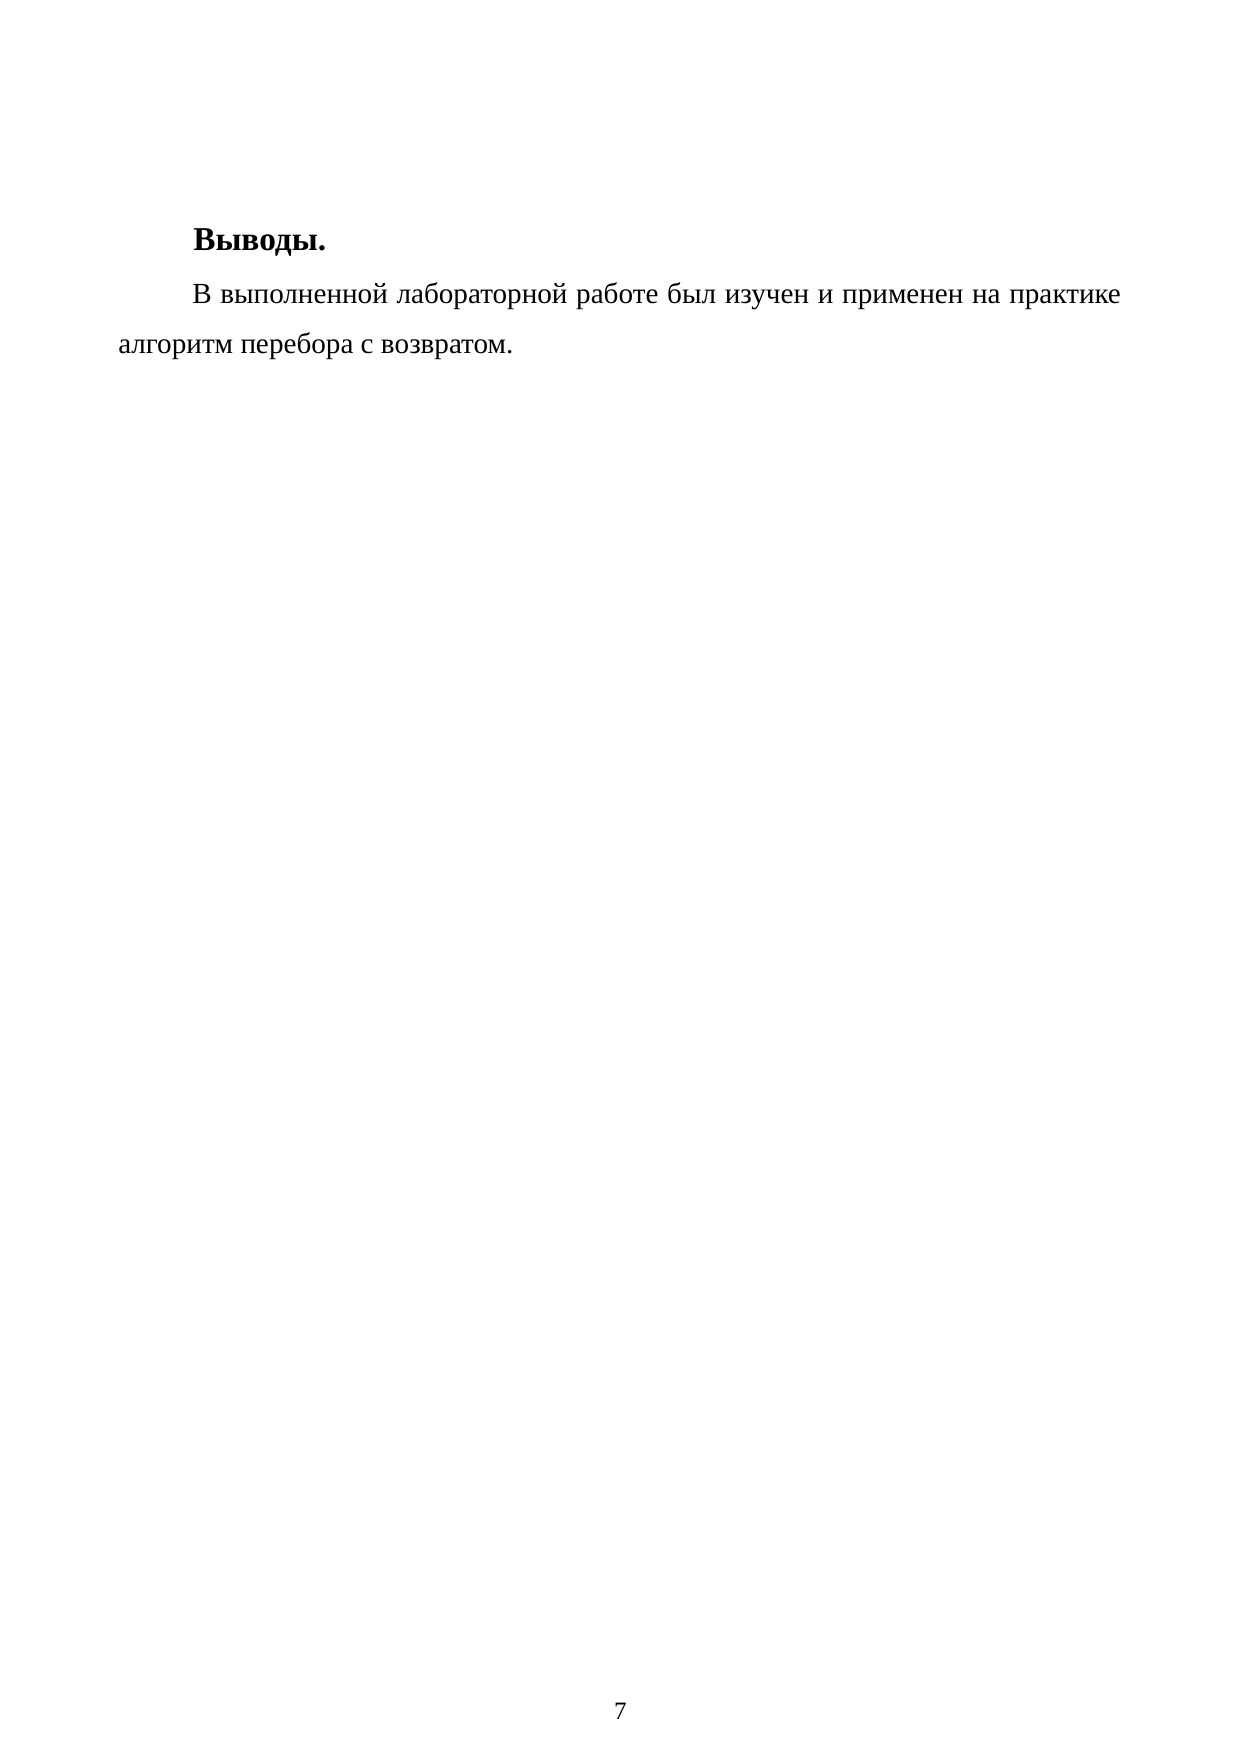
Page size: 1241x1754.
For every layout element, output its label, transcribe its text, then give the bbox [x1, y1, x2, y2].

text В выполненной лабораторной работе был изучен и применен на практике алгоритм перебора с возвратом. [118, 276, 1122, 360]
text Выводы. [118, 219, 1122, 257]
